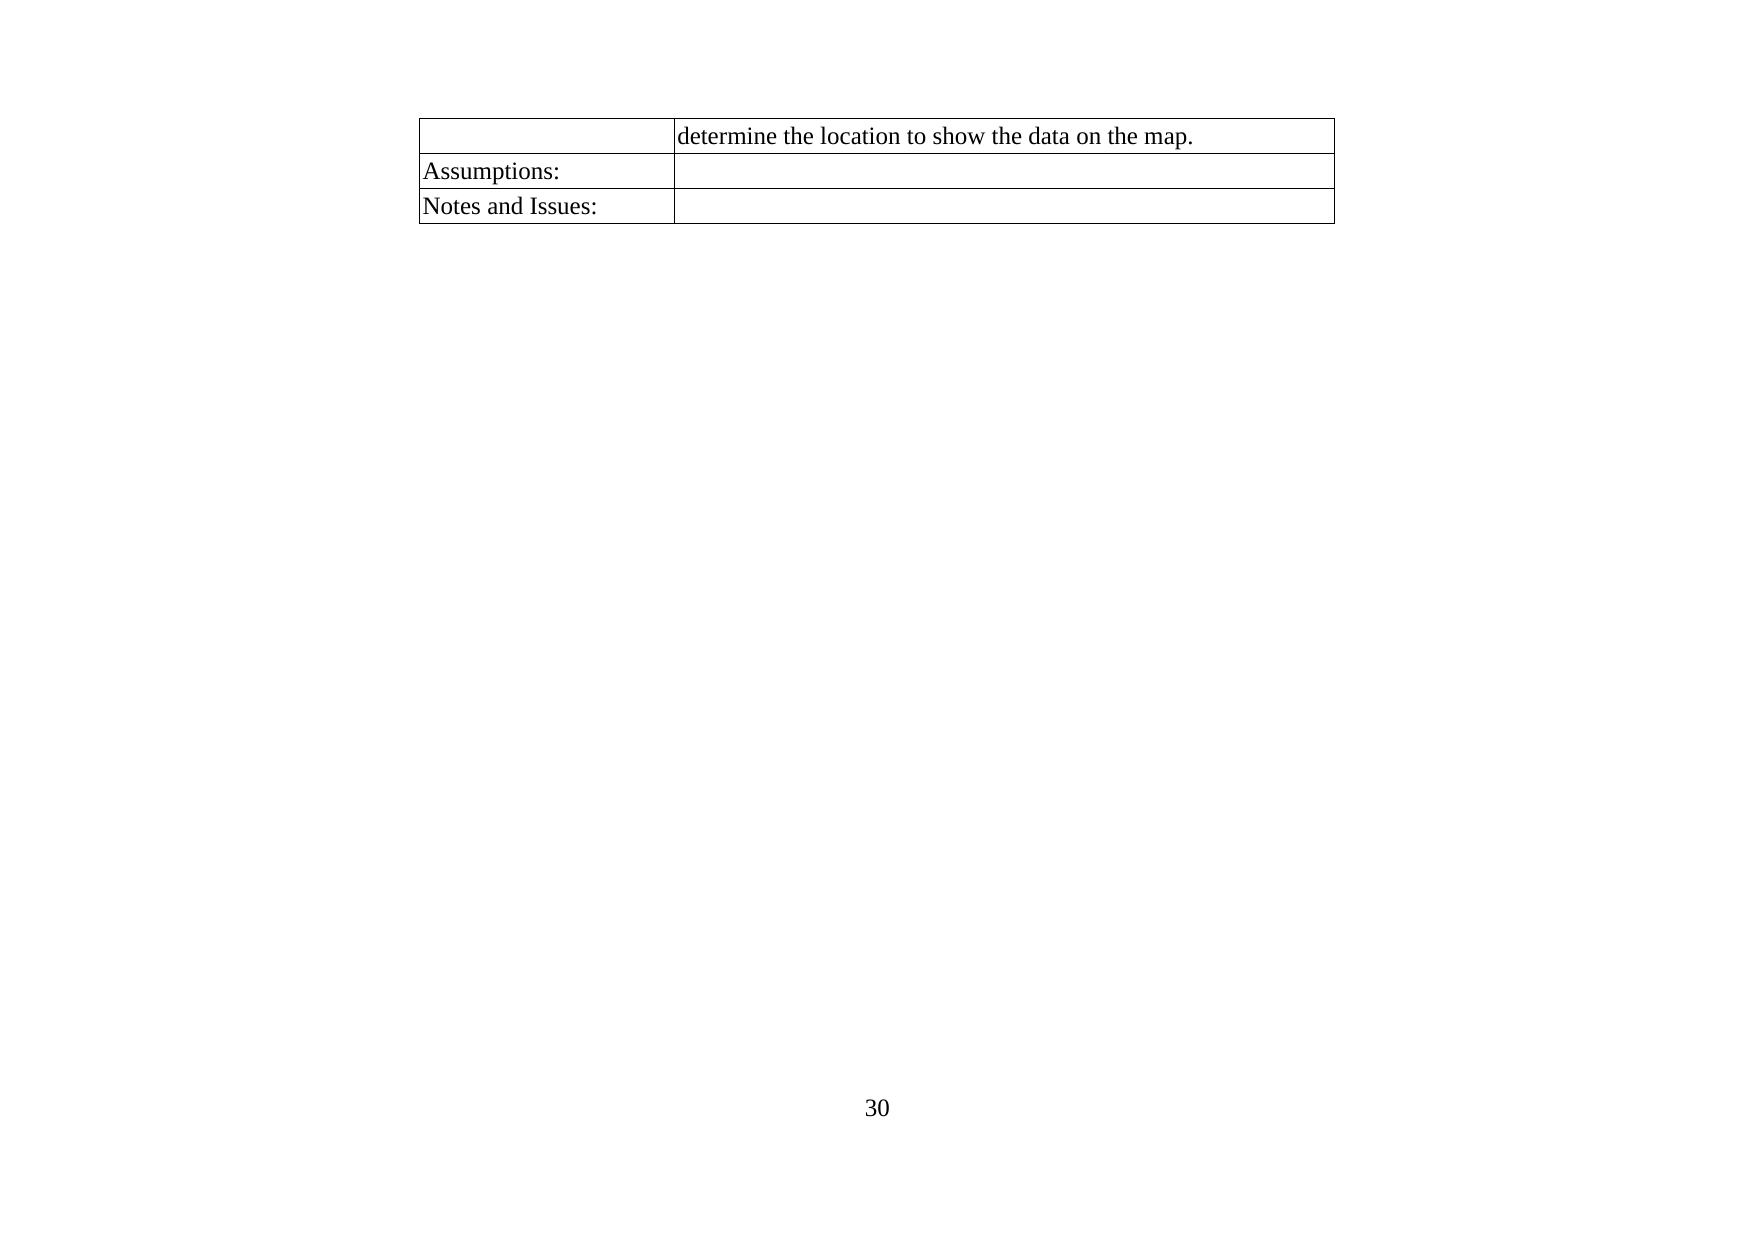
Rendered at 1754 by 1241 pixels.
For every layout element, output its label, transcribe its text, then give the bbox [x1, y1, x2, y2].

table_cell determine the location to show the data on the map. [675, 119, 1334, 153]
table_cell Assumptions: [420, 154, 674, 188]
table_cell [675, 154, 1334, 188]
table_cell [675, 189, 1334, 223]
table_cell [420, 119, 674, 153]
table_cell Notes and Issues: [420, 189, 674, 223]
